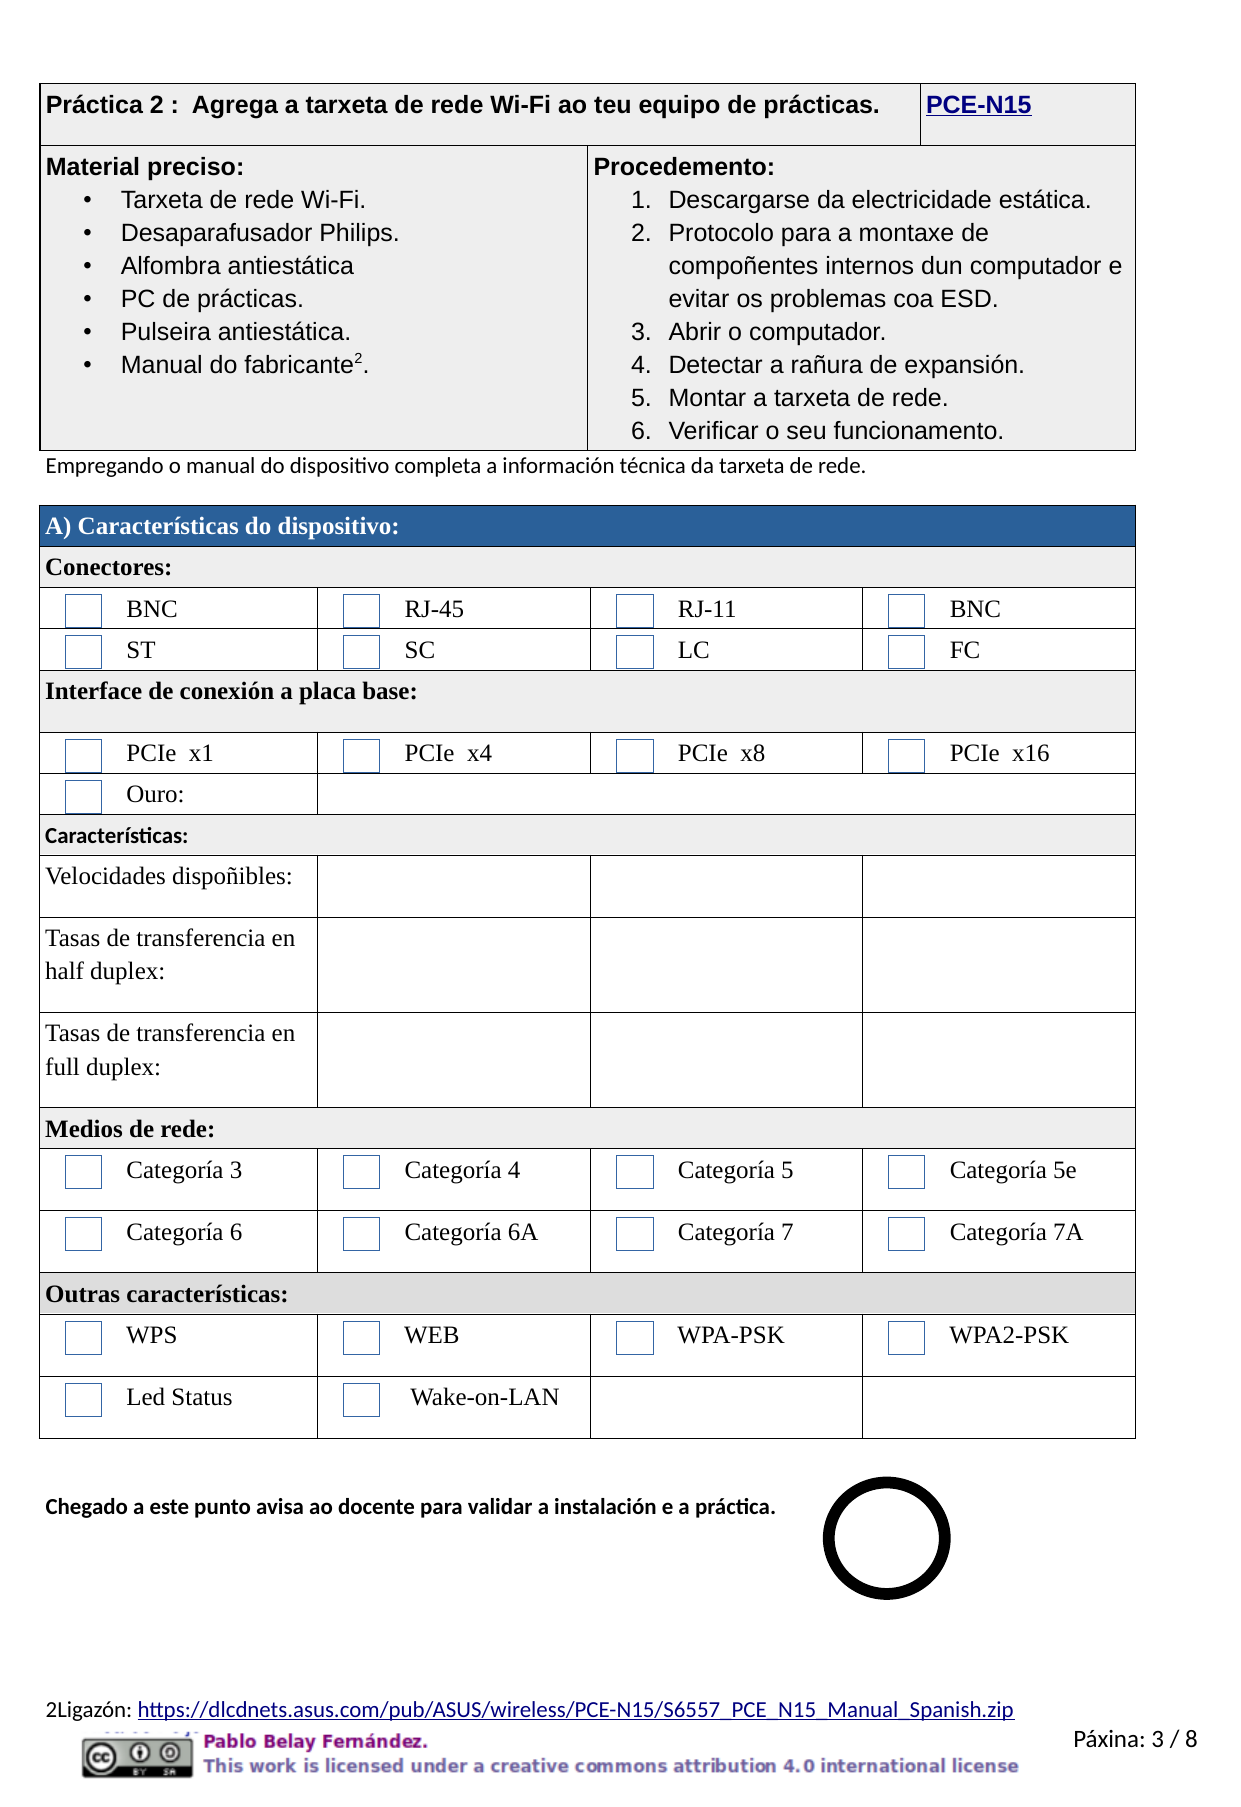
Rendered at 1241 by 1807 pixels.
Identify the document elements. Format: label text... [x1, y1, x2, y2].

table_cell SC [318, 629, 590, 669]
table_cell [863, 918, 1135, 1012]
table_cell Interface de conexión a placa base: [40, 671, 1135, 732]
table_cell RJ-45 [318, 588, 590, 628]
table_cell [318, 918, 590, 1012]
table_cell WPS [40, 1315, 317, 1376]
table_cell [318, 774, 1135, 814]
table_header PCE-N15 [921, 84, 1135, 145]
table_cell [863, 1013, 1135, 1107]
table_cell ST [40, 629, 317, 669]
table_cell Categoría 4 [318, 1149, 590, 1210]
table_cell Categoría 5 [591, 1149, 862, 1210]
table_cell Tasas de transferencia en full duplex: [40, 1013, 317, 1107]
table_header A) Características do dispositivo: [40, 506, 1135, 546]
text Chegado a este punto avisa ao docente para validar a instalación e a práctica. [45, 1492, 843, 1520]
table_cell BNC [40, 588, 317, 628]
table_cell Material preciso: Tarxeta de rede Wi-Fi. Desaparafusador Philips. Alfombra antiestática PC de prácticas. Pulseira antiestática. Manual do fabricante. [41, 146, 587, 450]
text Empregando o manual do dispositivo completa a información técnica da tarxeta de rede. [45, 451, 1197, 479]
table_cell LC [591, 629, 862, 669]
table_cell PCIe x8 [591, 733, 862, 773]
table_cell Categoría 6A [318, 1211, 590, 1272]
table_cell Características: [40, 815, 1135, 854]
table_cell FC [863, 629, 1135, 669]
table_cell RJ-11 [591, 588, 862, 628]
table_cell [591, 1013, 862, 1107]
picture [65, 1722, 1035, 1787]
table_cell Led Status [40, 1377, 317, 1438]
text [931, 1492, 1197, 1520]
table_cell Medios de rede: [40, 1108, 1135, 1148]
table_cell PCIe x4 [318, 733, 590, 773]
table_cell Categoría 3 [40, 1149, 317, 1210]
table_cell [863, 856, 1135, 917]
table_cell [591, 1377, 862, 1438]
table_cell [318, 856, 590, 917]
table_cell Categoría 7 [591, 1211, 862, 1272]
table_cell Categoría 6 [40, 1211, 317, 1272]
table_cell PCIe x1 [40, 733, 317, 773]
table_cell PCIe x16 [863, 733, 1135, 773]
table_cell WPA2-PSK [863, 1315, 1135, 1376]
table_header Práctica 2 : Agrega a tarxeta de rede Wi-Fi ao teu equipo de prácticas. [41, 84, 920, 145]
table_cell Wake-on-LAN [318, 1377, 590, 1438]
table_cell BNC [863, 588, 1135, 628]
table_cell [863, 1377, 1135, 1438]
table_cell Procedemento: Descargarse da electricidade estática. Protocolo para a montaxe de compoñentes internos dun computador e evitar os problemas coa ESD. Abrir o computador. Detectar a rañura de expansión. Montar a tarxeta de rede. Verificar o seu funcionamento. [588, 146, 1135, 450]
table_cell Categoría 7A [863, 1211, 1135, 1272]
table_cell Outras características: [40, 1273, 1135, 1313]
table_cell Ouro: [40, 774, 317, 814]
table_cell WEB [318, 1315, 590, 1376]
table_cell Conectores: [40, 547, 1135, 587]
table_cell [591, 918, 862, 1012]
table_cell [591, 856, 862, 917]
table_cell WPA-PSK [591, 1315, 862, 1376]
table_cell [318, 1013, 590, 1107]
table_cell Velocidades dispoñibles: [40, 856, 317, 917]
table_cell Categoría 5e [863, 1149, 1135, 1210]
table_cell Tasas de transferencia en half duplex: [40, 918, 317, 1012]
